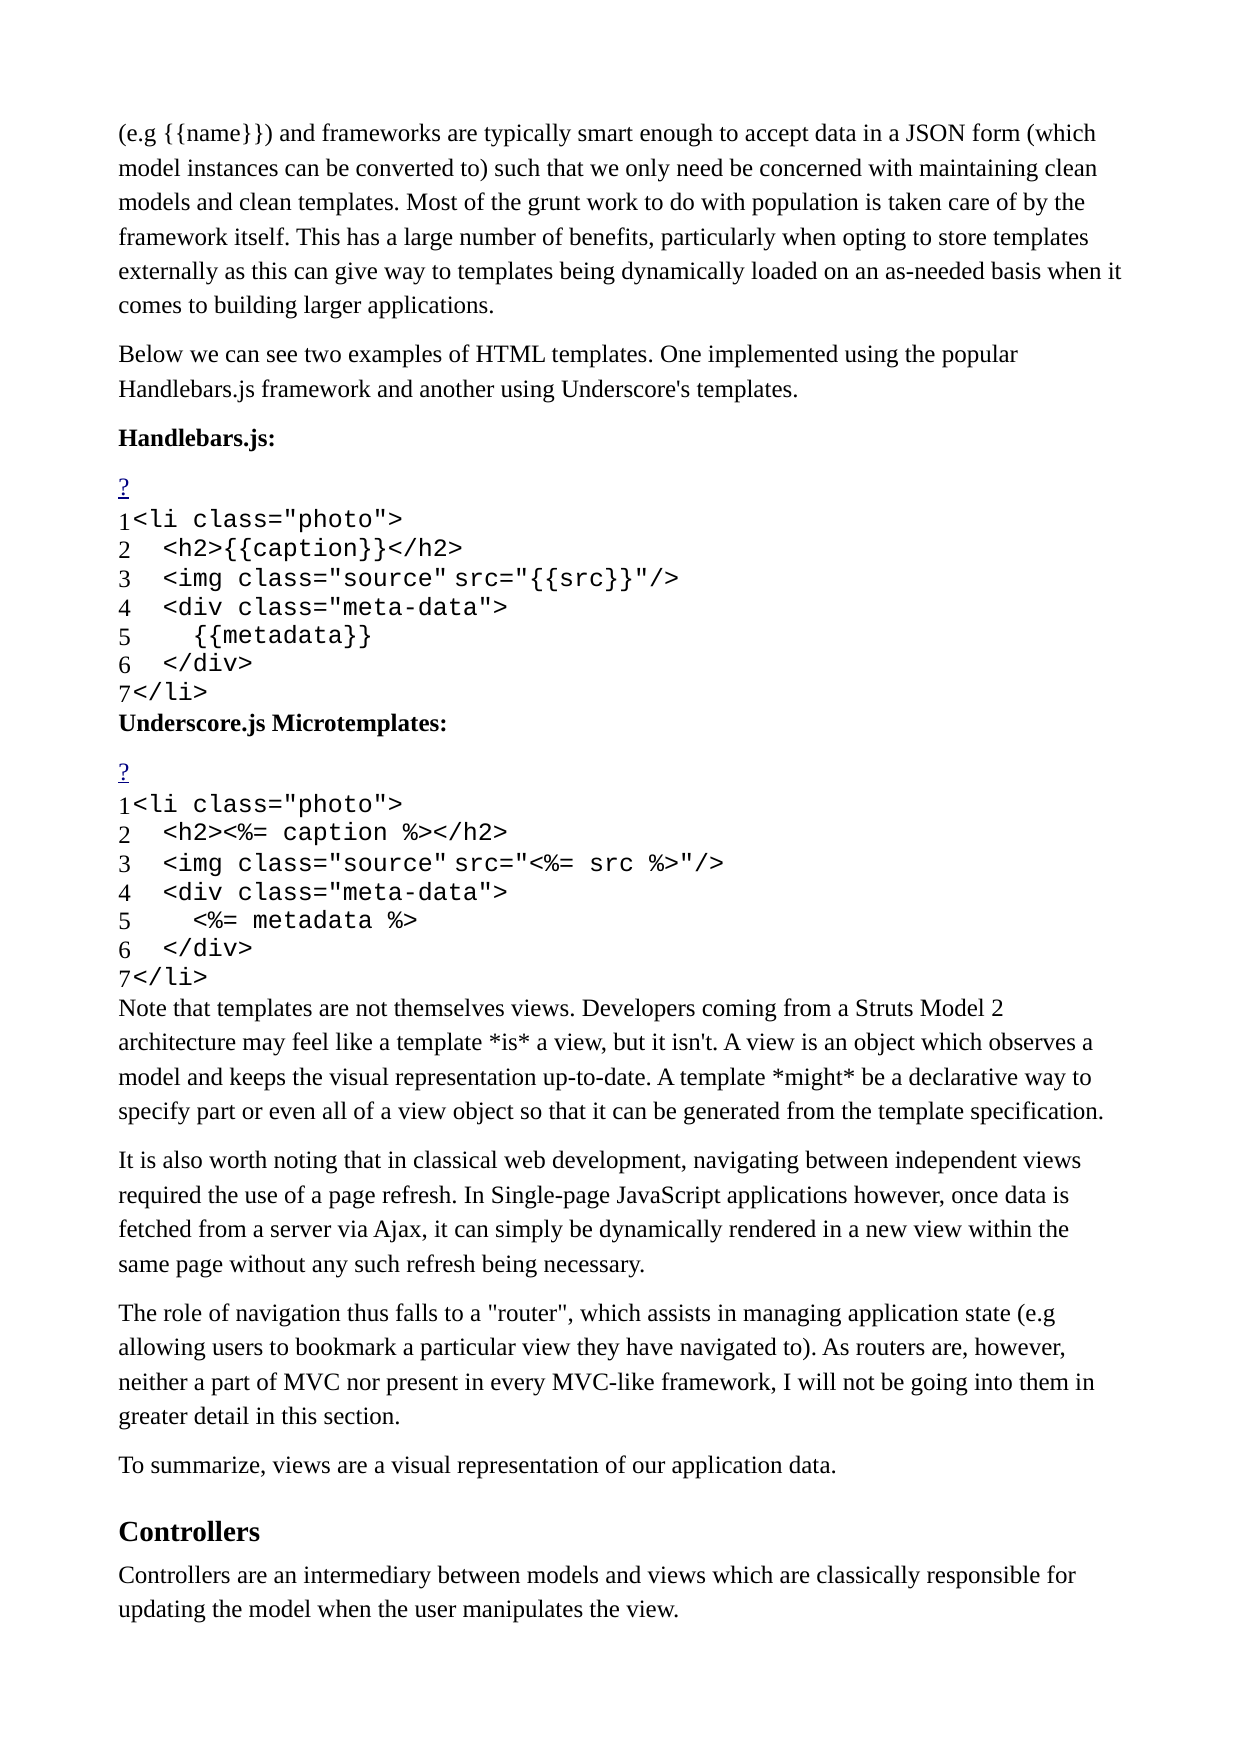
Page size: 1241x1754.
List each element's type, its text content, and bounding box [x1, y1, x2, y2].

text Handlebars.js: [118, 423, 1122, 452]
text Below we can see two examples of HTML templates. One implemented using the popular Handlebars.js framework and another using Underscore's templates. [118, 339, 1122, 403]
table_header <li class="photo"> <h2><%= caption %></h2> <img class="source" src="<%= src %>"/> <div class="meta-data"> <%= metadata %> </div> </li> [133, 791, 733, 993]
text Controllers are an intermediary between models and views which are classically responsible for updating the model when the user manipulates the view. [118, 1560, 1122, 1623]
text Note that templates are not themselves views. Developers coming from a Struts Model 2 architecture may feel like a template *is* a view, but it isn't. A view is an object which observes a model and keeps the visual representation up-to-date. A template *might* be a declarative way to specify part or even all of a view object so that it can be generated from the template specification. [118, 993, 1122, 1125]
text Underscore.js Microtemplates: [118, 708, 1122, 737]
text (e.g {{name}}) and frameworks are typically smart enough to accept data in a JSON form (which model instances can be converted to) such that we only need be concerned with maintaining clean models and clean templates. Most of the grunt work to do with population is taken care of by the framework itself. This has a large number of benefits, particularly when opting to store templates externally as this can give way to templates being dynamically loaded on an as-needed basis when it comes to building larger applications. [118, 118, 1122, 319]
table_header 1 2 3 4 5 6 7 [118, 507, 133, 708]
table_header <li class="photo"> <h2>{{caption}}</h2> <img class="source" src="{{src}}"/> <div class="meta-data"> {{metadata}} </div> </li> [133, 507, 688, 708]
text ? [118, 472, 1122, 501]
subtitle Controllers [118, 1514, 1122, 1547]
text To summarize, views are a visual representation of our application data. [118, 1450, 1122, 1479]
table_header 1 2 3 4 5 6 7 [118, 791, 133, 993]
text It is also worth noting that in classical web development, navigating between independent views required the use of a page refresh. In Single-page JavaScript applications however, once data is fetched from a server via Ajax, it can simply be dynamically rendered in a new view within the same page without any such refresh being necessary. [118, 1145, 1122, 1277]
text ? [118, 757, 1122, 786]
text The role of navigation thus falls to a "router", which assists in managing application state (e.g allowing users to bookmark a particular view they have navigated to). As routers are, however, neither a part of MVC nor present in every MVC-like framework, I will not be going into them in greater detail in this section. [118, 1298, 1122, 1430]
